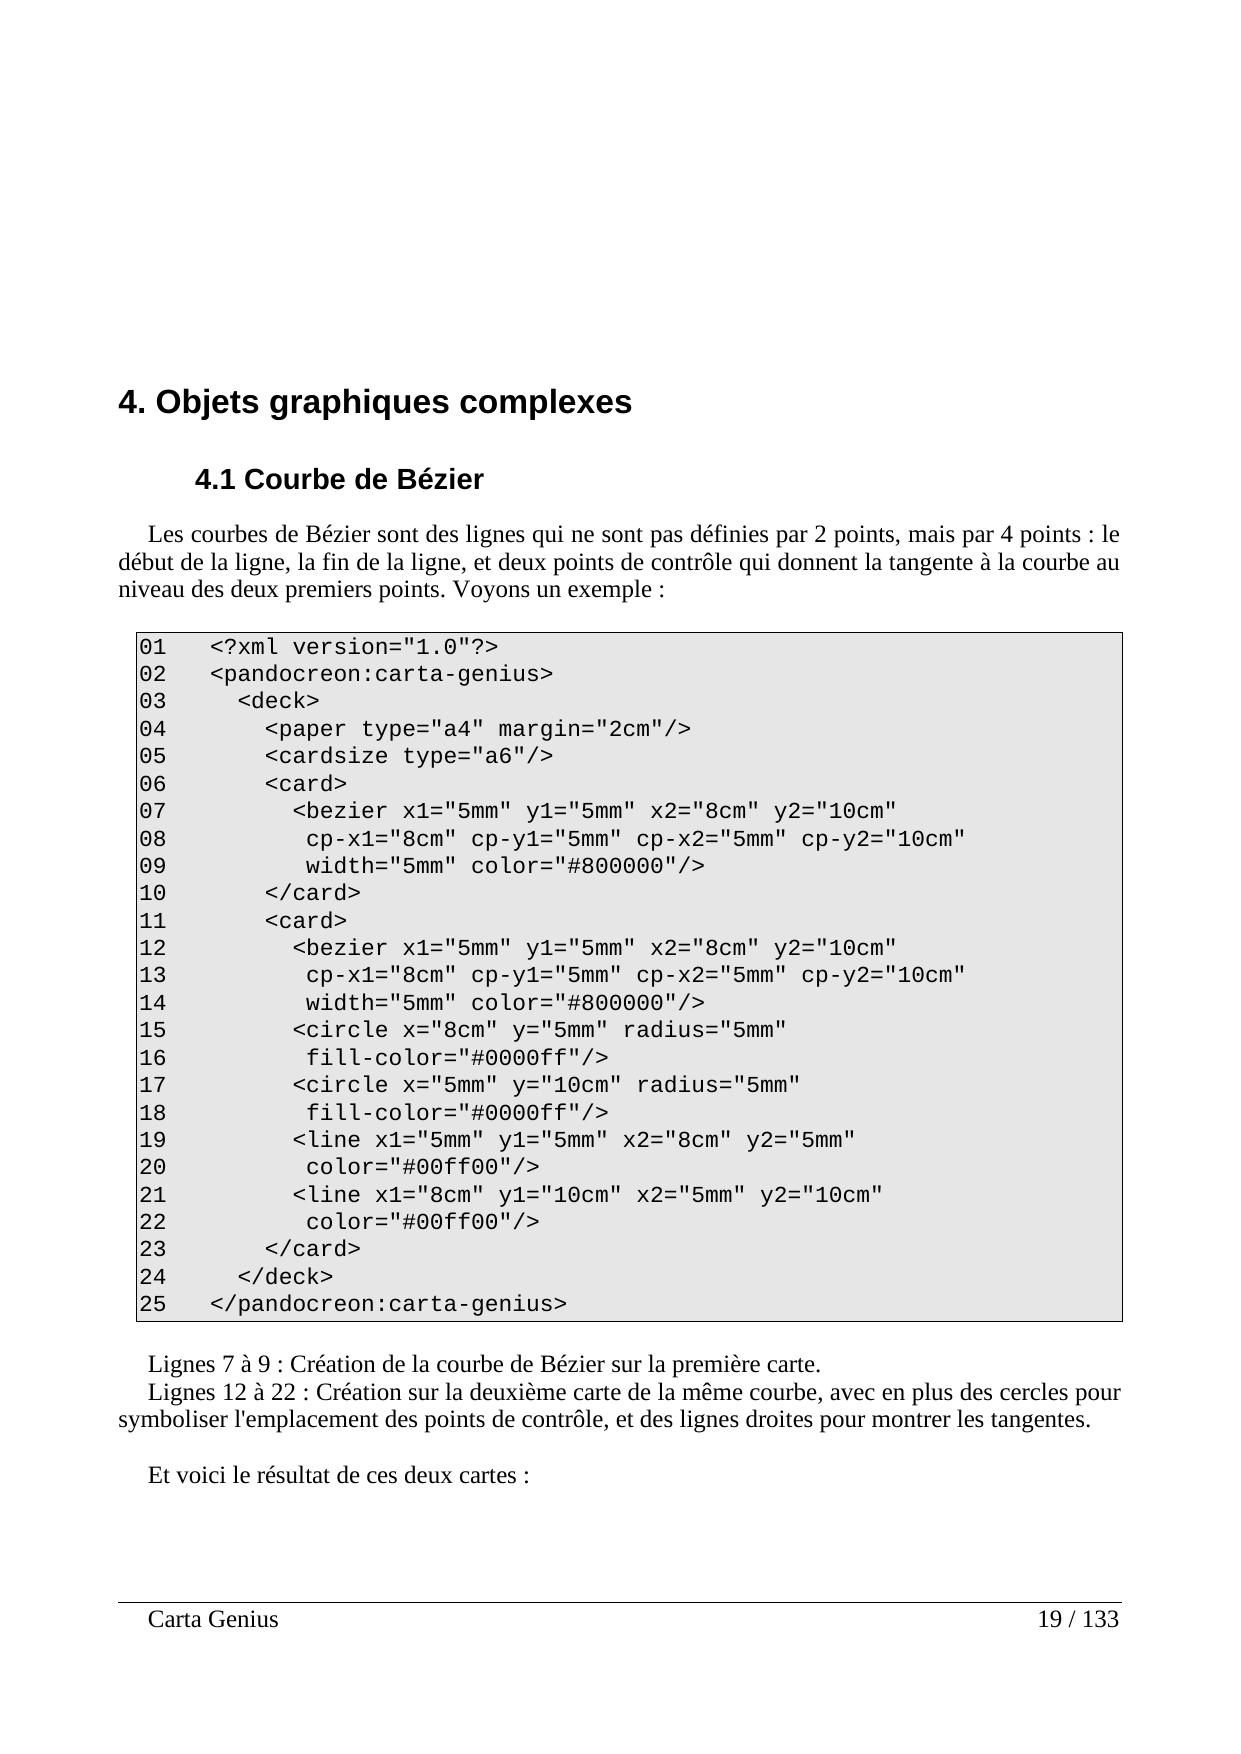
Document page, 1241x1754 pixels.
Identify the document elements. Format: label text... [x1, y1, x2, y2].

text 11 <card> [137, 906, 1122, 933]
text 24 </deck> [137, 1262, 1122, 1289]
text 19 <line x1="5mm" y1="5mm" x2="8cm" y2="5mm" [137, 1125, 1122, 1152]
text 03 <deck> [137, 687, 1122, 714]
text 08 cp-x1="8cm" cp-y1="5mm" cp-x2="5mm" cp-y2="10cm" [137, 824, 1122, 851]
text Lignes 12 à 22 : Création sur la deuxième carte de la même courbe, avec en plus des cercles pour symboliser l'emplacement des points de contrôle, et des lignes droites pour montrer les tangentes. [118, 1378, 1122, 1433]
text 01 <?xml version="1.0"?> [137, 633, 1122, 659]
text 10 </card> [137, 878, 1122, 906]
text 18 fill-color="#0000ff"/> [137, 1098, 1122, 1125]
text 02 <pandocreon:carta-genius> [137, 659, 1122, 687]
text 16 fill-color="#0000ff"/> [137, 1043, 1122, 1070]
text 15 <circle x="8cm" y="5mm" radius="5mm" [137, 1015, 1122, 1043]
text 14 width="5mm" color="#800000"/> [137, 988, 1122, 1015]
text Et voici le résultat de ces deux cartes : [118, 1461, 1122, 1488]
text 23 </card> [137, 1234, 1122, 1262]
text 12 <bezier x1="5mm" y1="5mm" x2="8cm" y2="10cm" [137, 933, 1122, 961]
text 13 cp-x1="8cm" cp-y1="5mm" cp-x2="5mm" cp-y2="10cm" [137, 961, 1122, 988]
text 25 </pandocreon:carta-genius> [137, 1289, 1122, 1321]
text 22 color="#00ff00"/> [137, 1207, 1122, 1234]
text 21 <line x1="8cm" y1="10cm" x2="5mm" y2="10cm" [137, 1180, 1122, 1207]
text 07 <bezier x1="5mm" y1="5mm" x2="8cm" y2="10cm" [137, 796, 1122, 824]
text 04 <paper type="a4" margin="2cm"/> [137, 714, 1122, 741]
text 05 <cardsize type="a6"/> [137, 741, 1122, 769]
text 09 width="5mm" color="#800000"/> [137, 851, 1122, 878]
text Les courbes de Bézier sont des lignes qui ne sont pas définies par 2 points, mais par 4 points : le début de la ligne, la fin de la ligne, et deux points de contrôle qui donnent la tangente à la courbe au niveau des deux premiers points. Voyons un exemple : [118, 520, 1122, 603]
text Lignes 7 à 9 : Création de la courbe de Bézier sur la première carte. [118, 1350, 1122, 1378]
text 17 <circle x="5mm" y="10cm" radius="5mm" [137, 1070, 1122, 1098]
subtitle Objets graphiques complexes [118, 383, 1122, 421]
text 20 color="#00ff00"/> [137, 1152, 1122, 1180]
text 06 <card> [137, 769, 1122, 796]
subtitle Courbe de Bézier [195, 463, 1122, 496]
